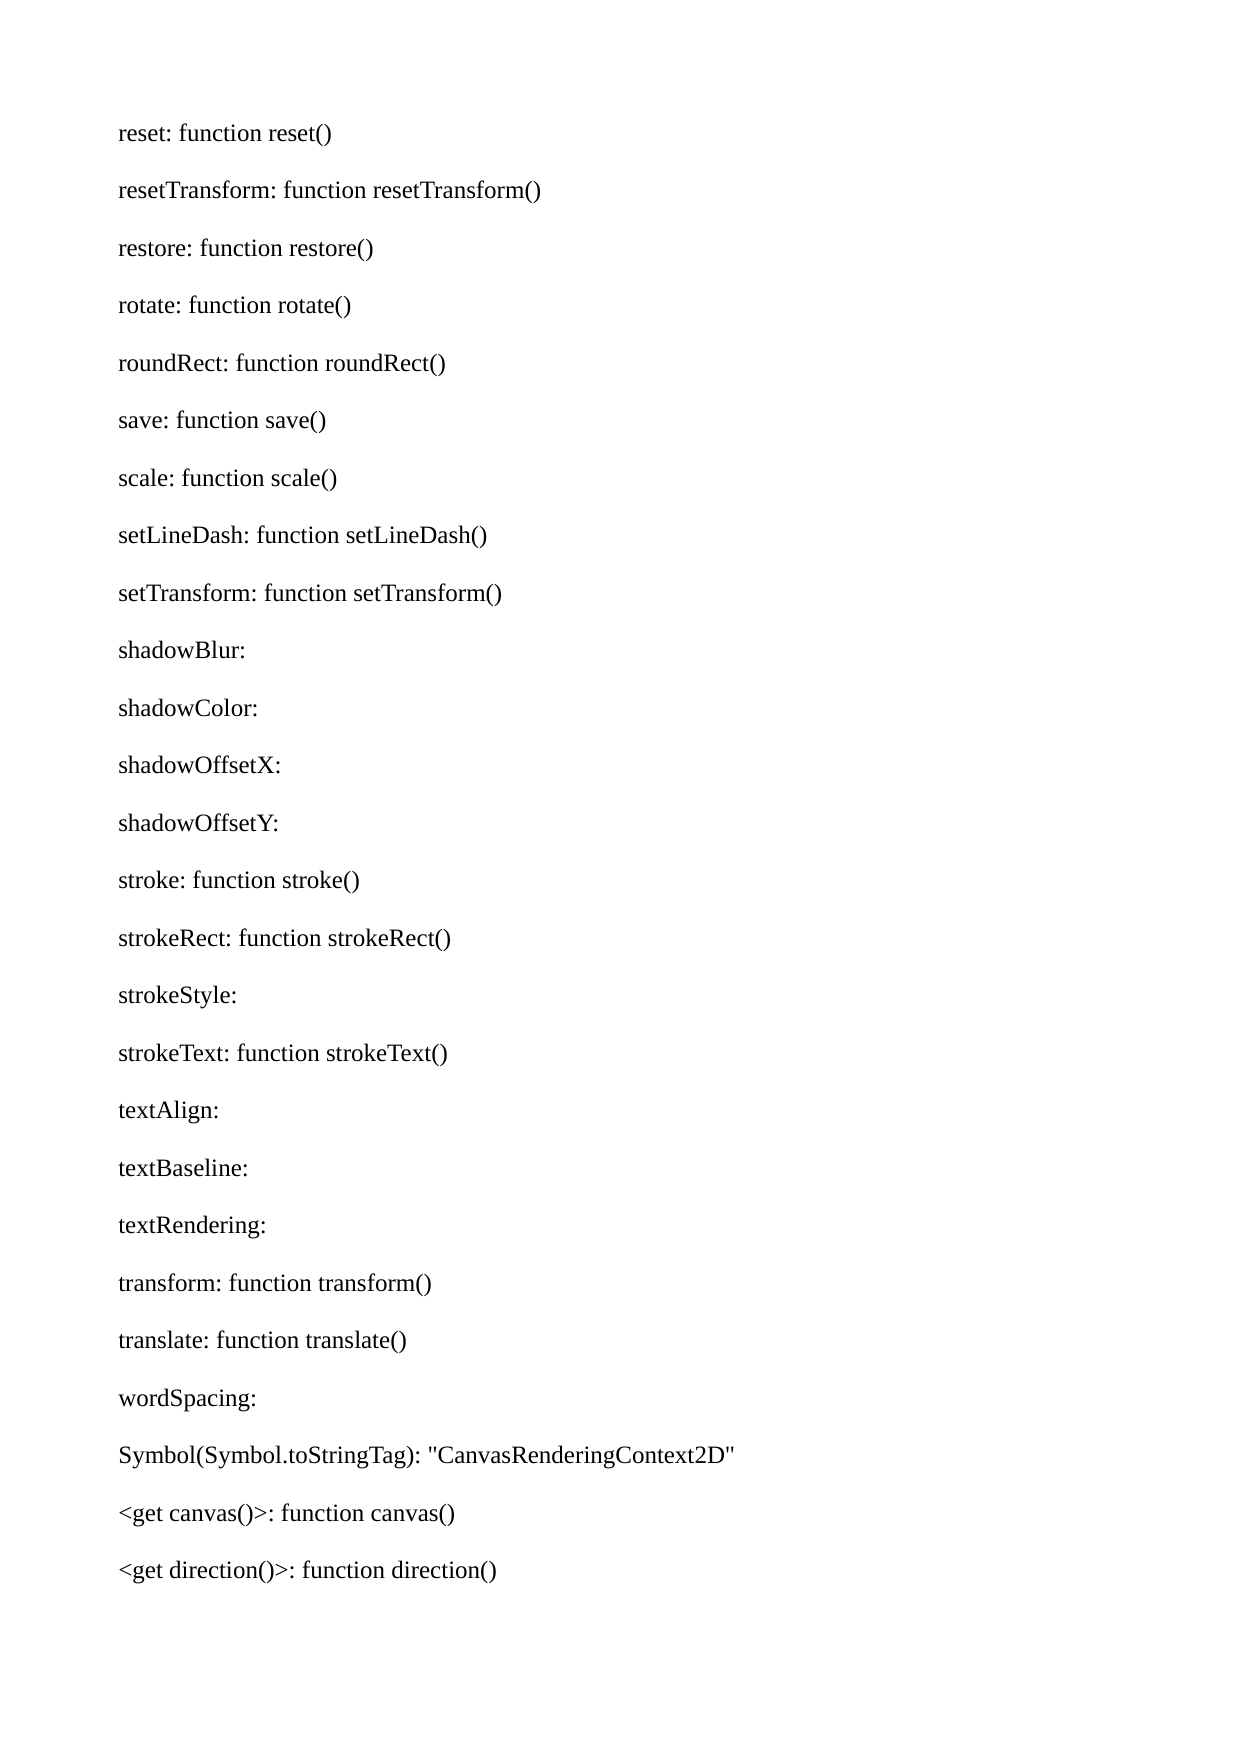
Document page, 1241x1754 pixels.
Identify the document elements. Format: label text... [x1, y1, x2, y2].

text ​​ [118, 1584, 1122, 1613]
text textAlign: [118, 1096, 1122, 1124]
text save: function save() [118, 406, 1122, 434]
text ​​ [118, 894, 1122, 923]
text ​​ [118, 1239, 1122, 1268]
text setTransform: function setTransform() [118, 578, 1122, 607]
text setLineDash: function setLineDash() [118, 521, 1122, 549]
text ​​ [118, 1412, 1122, 1441]
text <get direction()>: function direction() [118, 1556, 1122, 1584]
text scale: function scale() [118, 463, 1122, 492]
text transform: function transform() [118, 1268, 1122, 1297]
text ​​ [118, 1182, 1122, 1211]
text rotate: function rotate() [118, 291, 1122, 319]
text strokeStyle: [118, 981, 1122, 1009]
text ​​ [118, 262, 1122, 291]
text ​​ [118, 204, 1122, 233]
text wordSpacing: [118, 1383, 1122, 1412]
text ​​ [118, 377, 1122, 406]
text ​​ [118, 1527, 1122, 1556]
text ​​ [118, 1067, 1122, 1096]
text ​​ [118, 664, 1122, 693]
text ​​ [118, 1354, 1122, 1383]
text textBaseline: [118, 1153, 1122, 1182]
text ​​ [118, 492, 1122, 521]
text ​​ [118, 1469, 1122, 1498]
text ​​ [118, 607, 1122, 636]
text Symbol(Symbol.toStringTag): "CanvasRenderingContext2D" [118, 1441, 1122, 1469]
text ​​ [118, 837, 1122, 866]
text ​​ [118, 434, 1122, 463]
text roundRect: function roundRect() [118, 348, 1122, 377]
text ​​ [118, 1009, 1122, 1038]
text shadowOffsetX: [118, 751, 1122, 779]
text ​​ [118, 779, 1122, 808]
text reset: function reset() [118, 118, 1122, 147]
text strokeText: function strokeText() [118, 1038, 1122, 1067]
text ​​ [118, 549, 1122, 578]
text ​​ [118, 1297, 1122, 1326]
text resetTransform: function resetTransform() [118, 176, 1122, 204]
text textRendering: [118, 1211, 1122, 1239]
text strokeRect: function strokeRect() [118, 923, 1122, 952]
text shadowColor: [118, 693, 1122, 722]
text restore: function restore() [118, 233, 1122, 262]
text ​​ [118, 319, 1122, 348]
text <get canvas()>: function canvas() [118, 1498, 1122, 1527]
text ​​ [118, 1124, 1122, 1153]
text ​​ [118, 952, 1122, 981]
text ​​ [118, 722, 1122, 751]
text translate: function translate() [118, 1326, 1122, 1354]
text stroke: function stroke() [118, 866, 1122, 894]
text ​​ [118, 147, 1122, 176]
text shadowBlur: [118, 636, 1122, 664]
text shadowOffsetY: [118, 808, 1122, 837]
